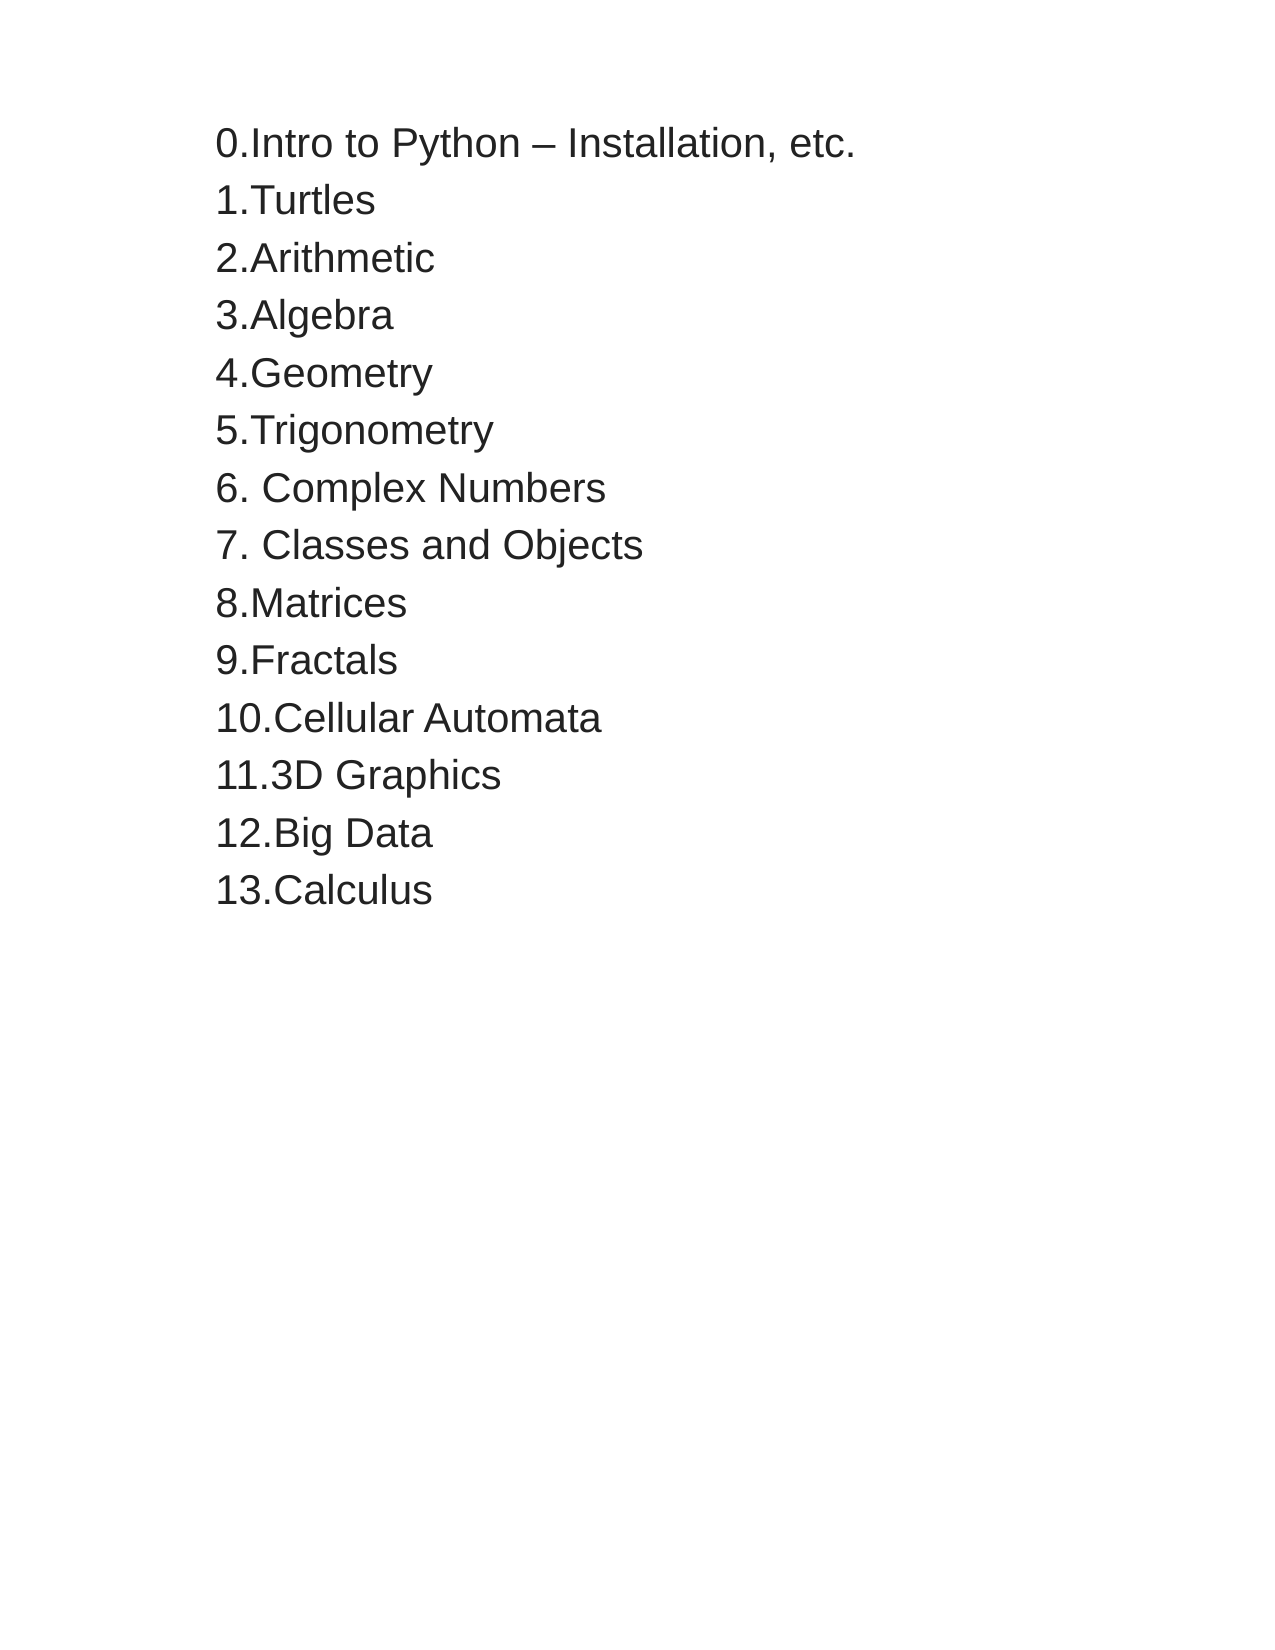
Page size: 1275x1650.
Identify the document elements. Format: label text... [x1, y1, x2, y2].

list Trigonometry [142, 406, 1157, 453]
list Matrices [142, 578, 1157, 626]
list Calculus [142, 866, 1157, 913]
list 3D Graphics [142, 751, 1157, 798]
list Big Data [142, 808, 1157, 856]
list Geometry [142, 348, 1157, 396]
list Arithmetic [142, 233, 1157, 281]
list Algebra [142, 291, 1157, 338]
list Classes and Objects [142, 521, 1157, 568]
list Complex Numbers [142, 463, 1157, 511]
list Turtles [142, 176, 1157, 223]
list Fractals [142, 636, 1157, 683]
list Cellular Automata [142, 693, 1157, 741]
list Intro to Python – Installation, etc. [142, 118, 1157, 166]
